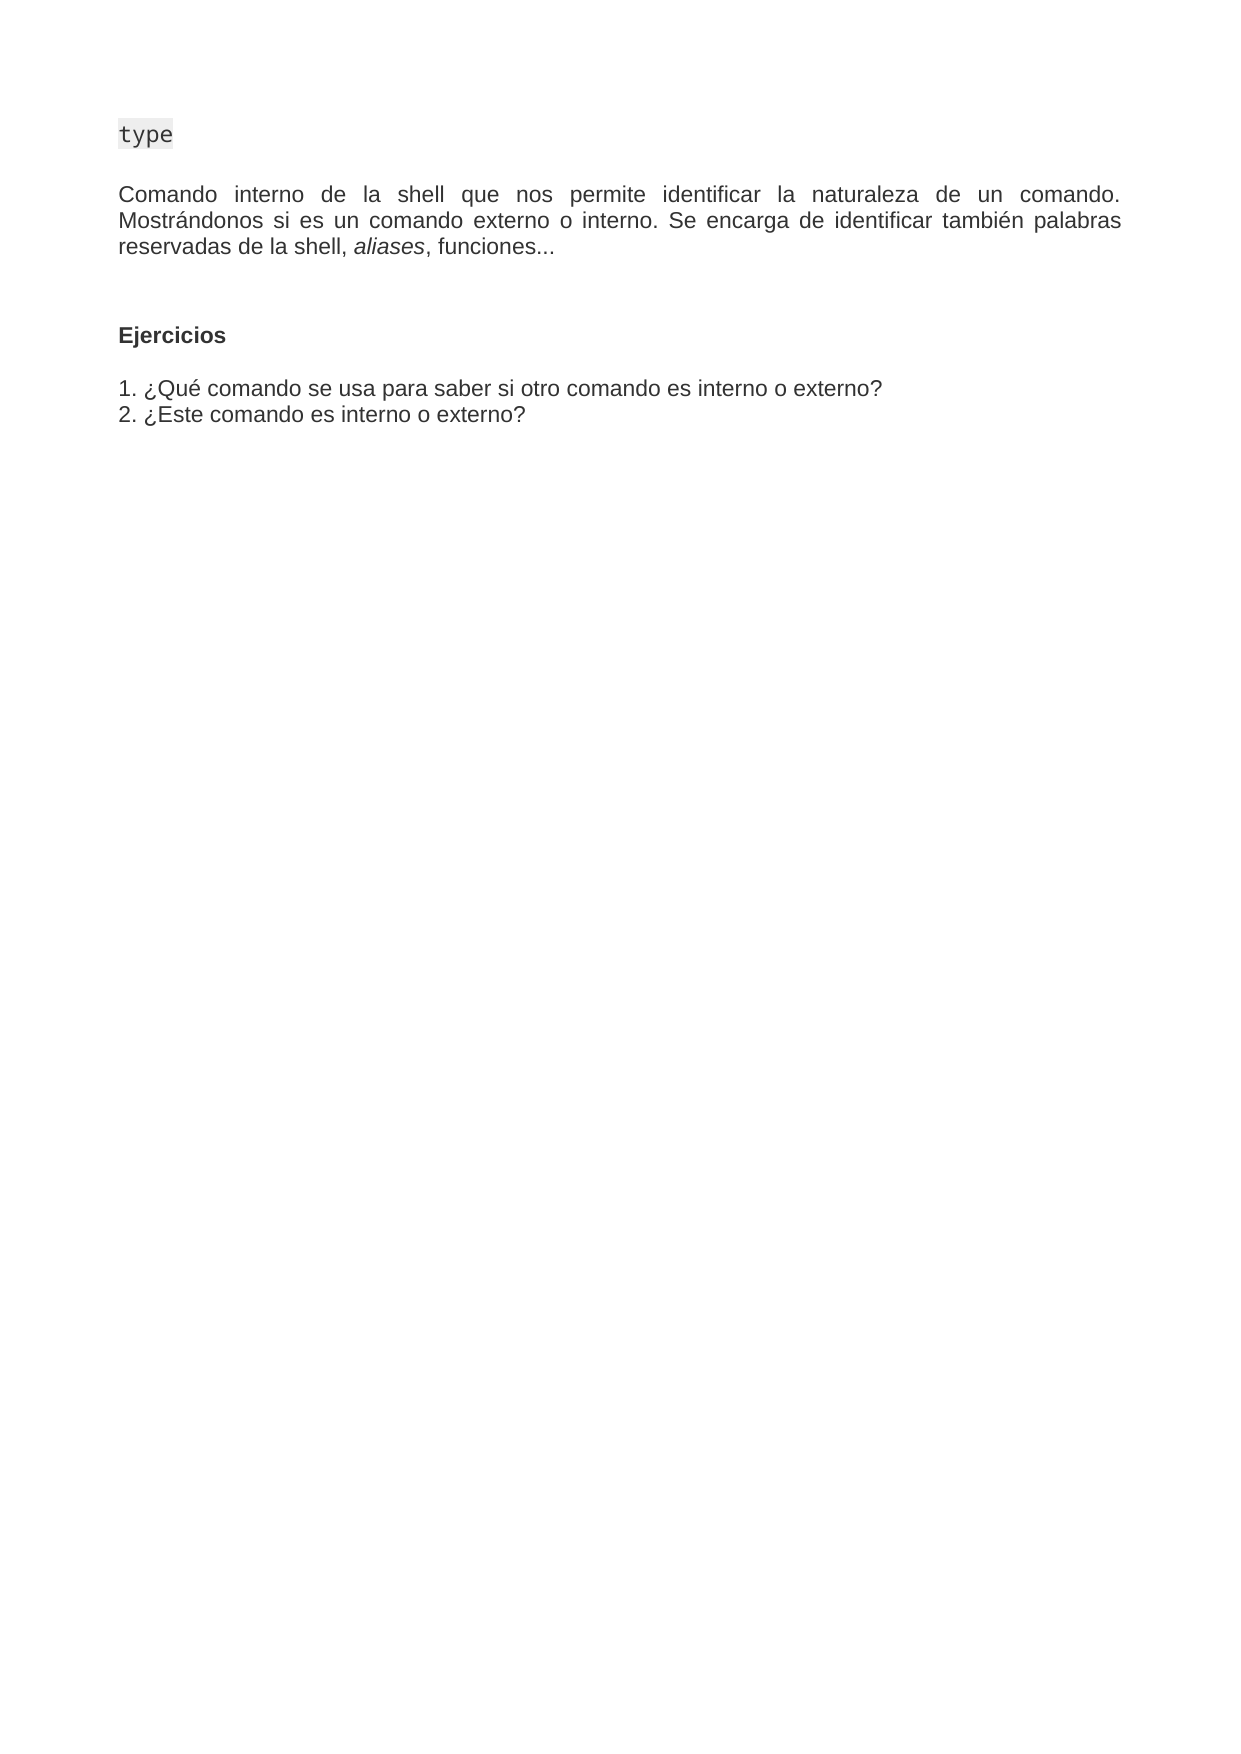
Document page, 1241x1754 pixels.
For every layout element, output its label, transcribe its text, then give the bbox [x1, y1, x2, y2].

text 1. ¿Qué comando se usa para saber si otro comando es interno o externo? [118, 375, 1122, 401]
text type [118, 118, 1122, 149]
text Comando interno de la shell que nos permite identificar la naturaleza de un comando. Mostrándonos si es un comando externo o interno. Se encarga de identificar también palabras reservadas de la shell, aliases, funciones... [118, 181, 1122, 260]
text Ejercicios [118, 322, 1122, 348]
text 2. ¿Este comando es interno o externo? [118, 401, 1122, 428]
